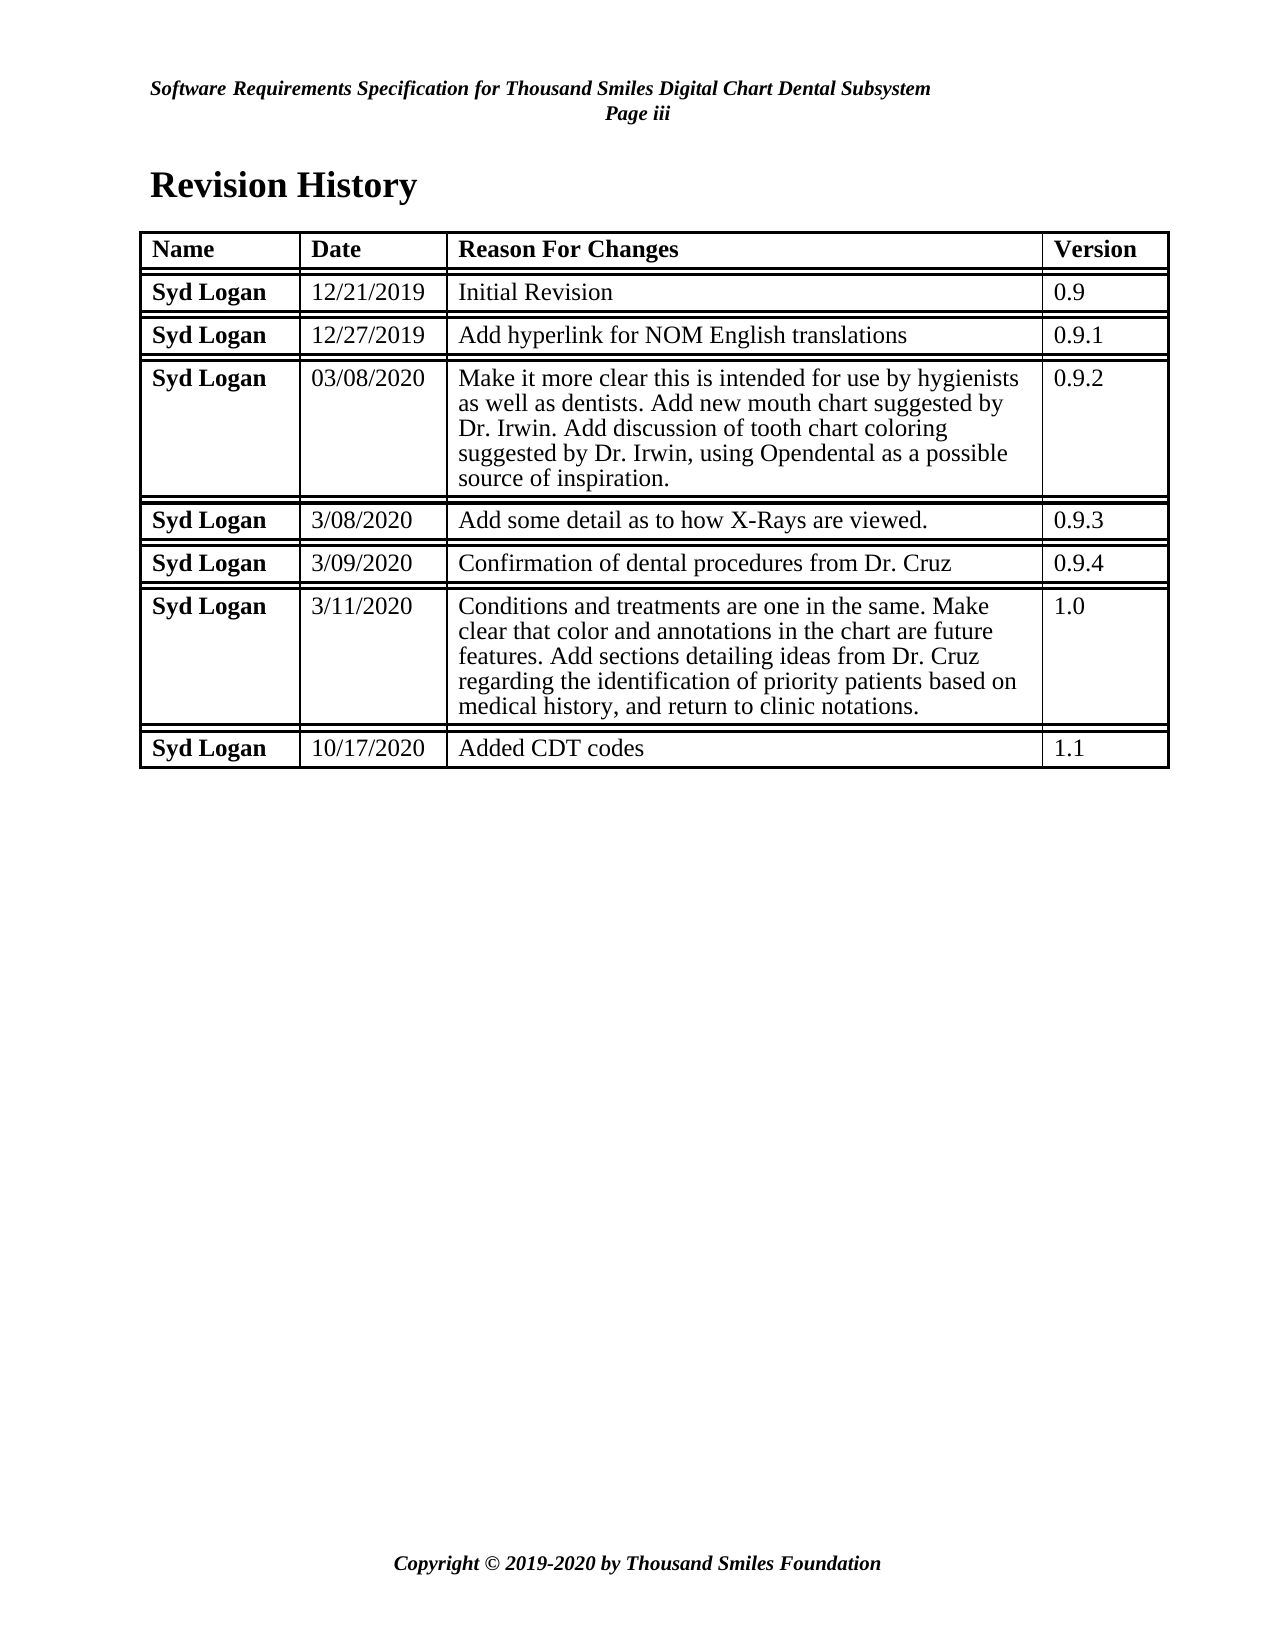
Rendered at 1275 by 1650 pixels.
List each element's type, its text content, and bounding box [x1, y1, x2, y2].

table_cell 12/21/2019 [301, 276, 446, 310]
table_cell 1.0 [1043, 590, 1167, 723]
table_cell Syd Logan [142, 590, 299, 723]
table_cell 0.9.2 [1043, 362, 1167, 495]
table_cell 3/09/2020 [301, 547, 446, 581]
table_cell [1043, 726, 1167, 730]
table_cell Add hyperlink for NOM English translations [448, 319, 1042, 352]
table_cell 0.9.3 [1043, 505, 1167, 538]
table_cell [142, 726, 299, 730]
table_cell 0.9.4 [1043, 547, 1167, 581]
table_cell Confirmation of dental procedures from Dr. Cruz [448, 547, 1042, 581]
table_cell 10/17/2020 [301, 733, 446, 766]
table_cell 3/11/2020 [301, 590, 446, 723]
table_cell Add some detail as to how X-Rays are viewed. [448, 505, 1042, 538]
table_cell [301, 726, 446, 730]
table_cell 3/08/2020 [301, 505, 446, 538]
table_cell Make it more clear this is intended for use by hygienists as well as dentists. Add new mouth chart suggested by Dr. Irwin. Add discussion of tooth chart coloring suggested by Dr. Irwin, using Opendental as a possible source of inspiration. [448, 362, 1042, 495]
table_cell Conditions and treatments are one in the same. Make clear that color and annotations in the chart are future features. Add sections detailing ideas from Dr. Cruz regarding the identification of priority patients based on medical history, and return to clinic notations. [448, 590, 1042, 723]
table_cell Added CDT codes [448, 733, 1042, 766]
table_header Date [301, 234, 446, 267]
table_cell 12/27/2019 [301, 319, 446, 352]
table_header Reason For Changes [448, 234, 1042, 267]
table_cell Syd Logan [142, 276, 299, 310]
text Revision History [150, 162, 1125, 206]
table_cell Syd Logan [142, 362, 299, 495]
table_cell 0.9 [1043, 276, 1167, 310]
table_cell 0.9.1 [1043, 319, 1167, 352]
table_cell Initial Revision [448, 276, 1042, 310]
table_cell Syd Logan [142, 319, 299, 352]
table_header Version [1043, 234, 1167, 267]
table_cell Syd Logan [142, 505, 299, 538]
table_header Name [142, 234, 299, 267]
table_cell [448, 726, 1042, 730]
table_cell Syd Logan [142, 547, 299, 581]
table_cell 1.1 [1043, 733, 1167, 766]
table_cell Syd Logan [142, 733, 299, 766]
table_cell 03/08/2020 [301, 362, 446, 495]
